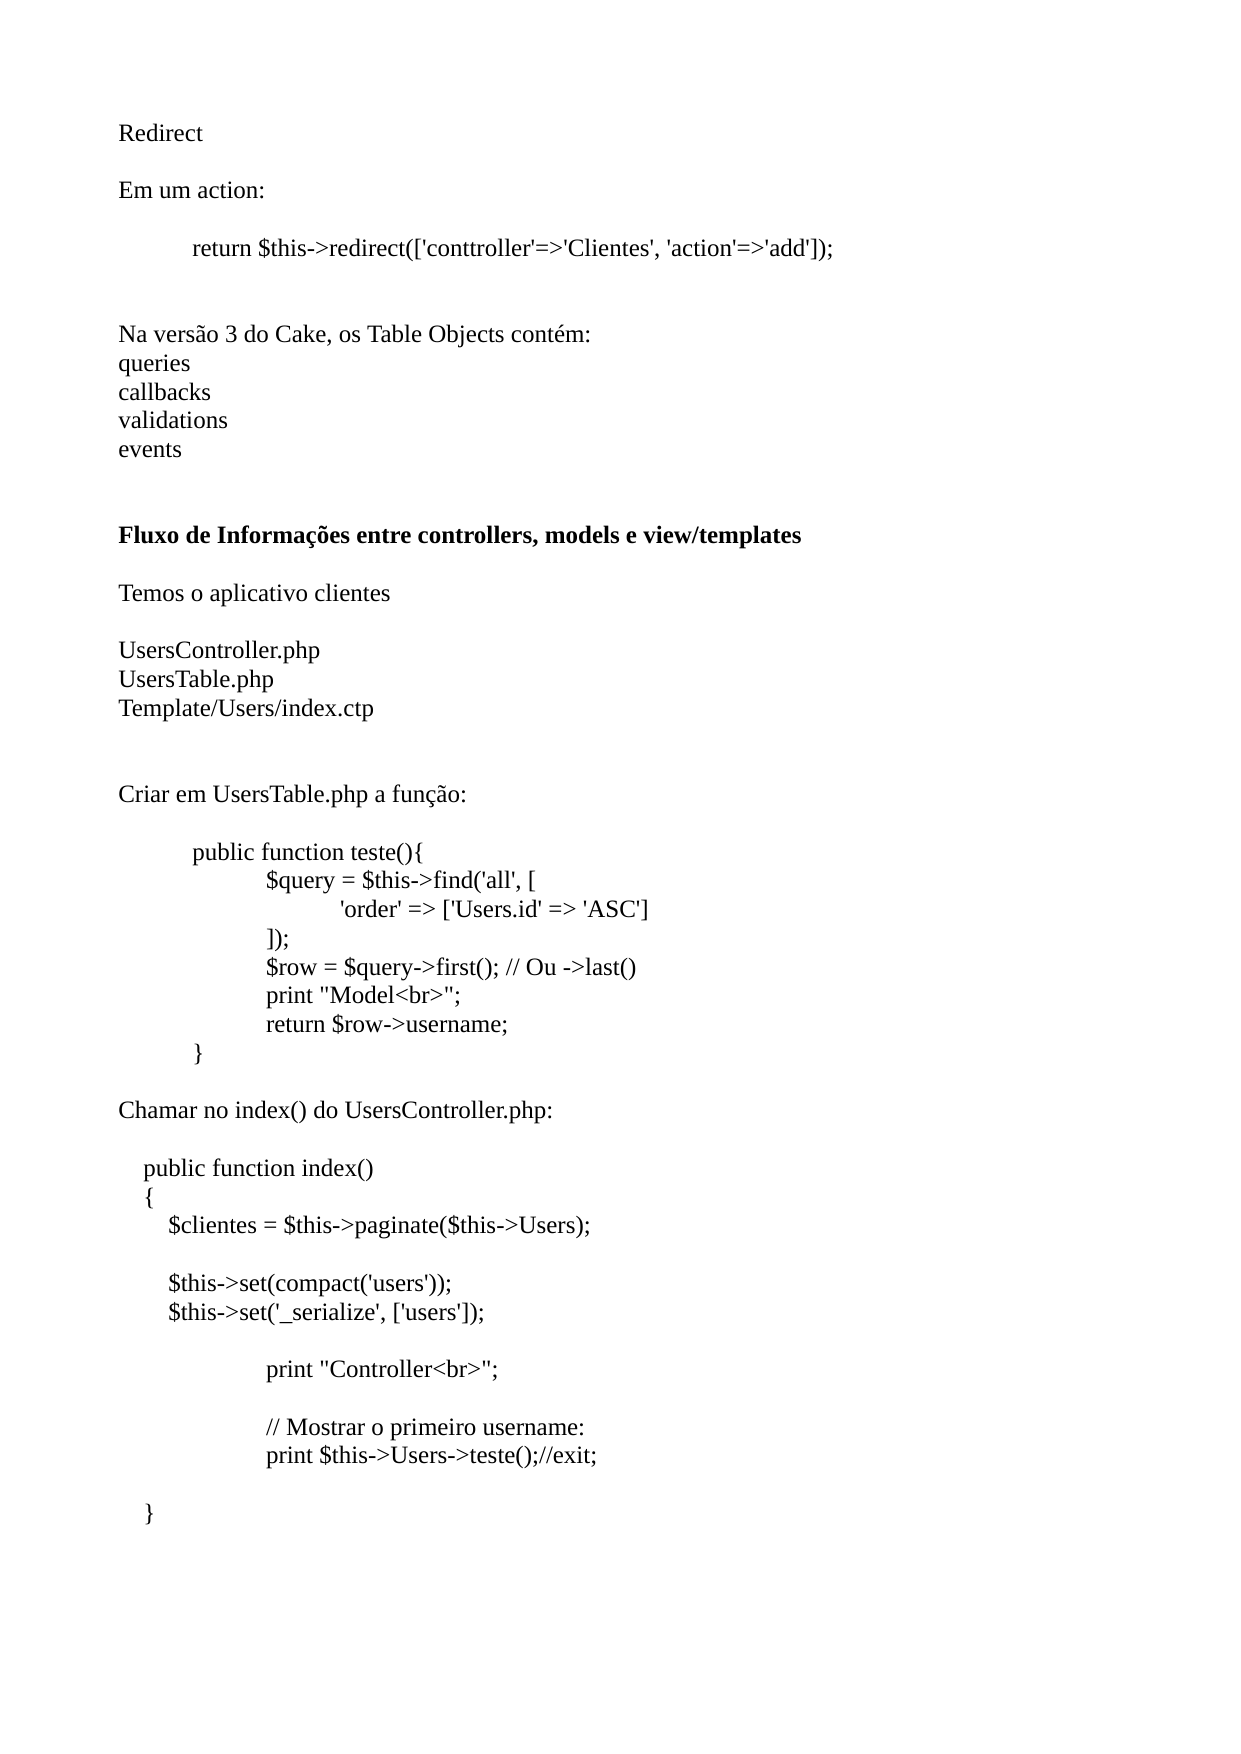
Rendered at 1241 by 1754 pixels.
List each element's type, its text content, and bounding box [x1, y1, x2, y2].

text { [118, 1182, 1122, 1211]
text $row = $query->first(); // Ou ->last() [118, 952, 1122, 981]
text Criar em UsersTable.php a função: [118, 779, 1122, 808]
text 'order' => ['Users.id' => 'ASC'] [118, 894, 1122, 923]
text validations [118, 406, 1122, 434]
text print "Model<br>"; [118, 981, 1122, 1009]
text UsersController.php [118, 636, 1122, 664]
text Chamar no index() do UsersController.php: [118, 1096, 1122, 1124]
text queries [118, 348, 1122, 377]
text public function index() [118, 1153, 1122, 1182]
text } [118, 1038, 1122, 1067]
text UsersTable.php [118, 664, 1122, 693]
text return $row->username; [118, 1009, 1122, 1038]
text events [118, 434, 1122, 463]
text $this->set('_serialize', ['users']); [118, 1297, 1122, 1326]
text $this->set(compact('users')); [118, 1268, 1122, 1297]
text $query = $this->find('all', [ [118, 866, 1122, 894]
text callbacks [118, 377, 1122, 406]
text ]); [118, 923, 1122, 952]
text Na versão 3 do Cake, os Table Objects contém: [118, 319, 1122, 348]
text Fluxo de Informações entre controllers, models e view/templates [118, 521, 1122, 549]
text return $this->redirect(['conttroller'=>'Clientes', 'action'=>'add']); [118, 233, 1122, 262]
text print "Controller<br>"; [118, 1354, 1122, 1383]
text Redirect [118, 118, 1122, 147]
text $clientes = $this->paginate($this->Users); [118, 1211, 1122, 1239]
text print $this->Users->teste();//exit; [118, 1441, 1122, 1469]
text public function teste(){ [118, 837, 1122, 866]
text // Mostrar o primeiro username: [118, 1412, 1122, 1441]
text Temos o aplicativo clientes [118, 578, 1122, 607]
text Template/Users/index.ctp [118, 693, 1122, 722]
text } [118, 1498, 1122, 1527]
text Em um action: [118, 176, 1122, 204]
